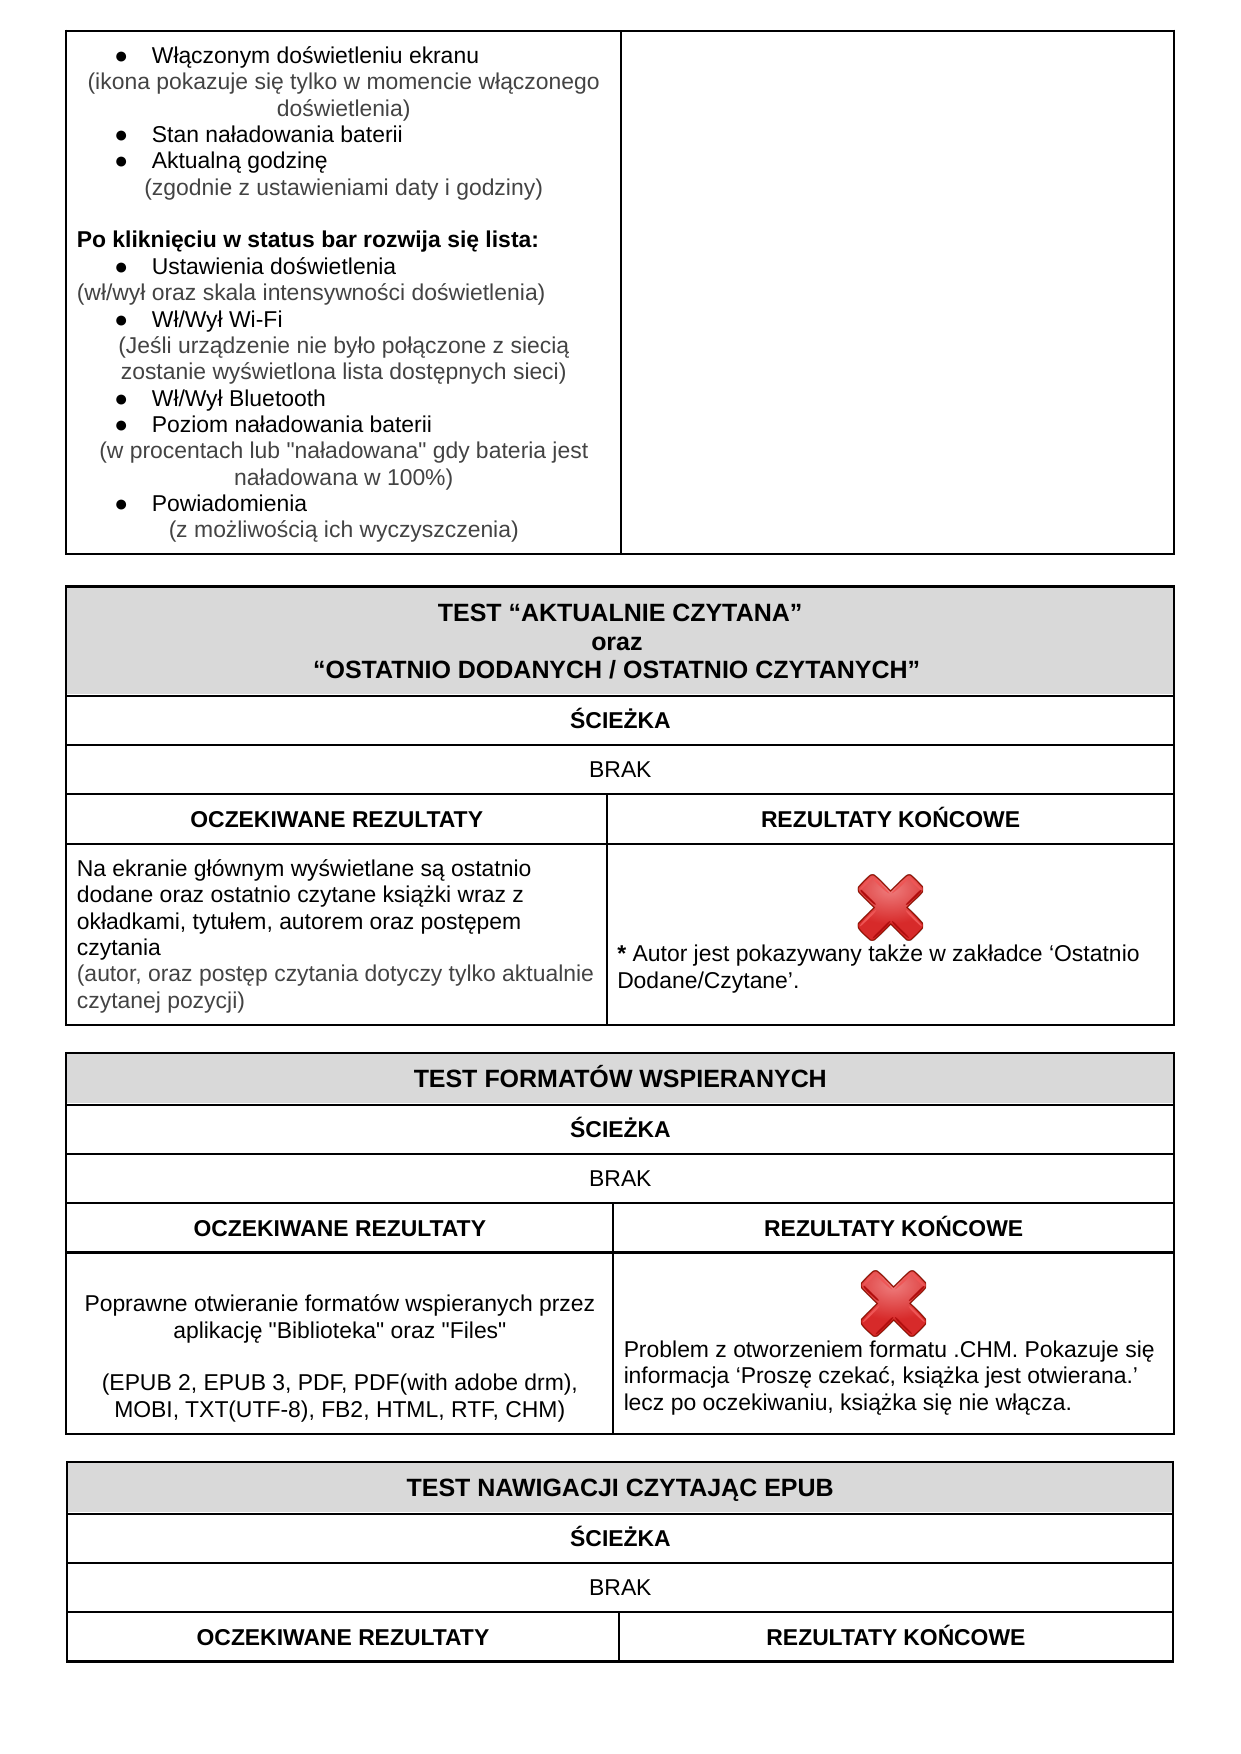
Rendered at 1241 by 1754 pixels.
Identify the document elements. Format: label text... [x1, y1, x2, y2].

table_cell ŚCIEŻKA [67, 697, 1173, 744]
table_header TEST FORMATÓW WSPIERANYCH [67, 1054, 1173, 1103]
table_cell ŚCIEŻKA [67, 1106, 1173, 1153]
table_cell OCZEKIWANE REZULTATY [67, 795, 606, 842]
table_cell REZULTATY KOŃCOWE [608, 795, 1173, 842]
picture [857, 874, 924, 941]
table_cell Problem z otworzeniem formatu .CHM. Pokazuje się informacja ‘Proszę czekać, książka jest otwierana.’ lecz po oczekiwaniu, książka się nie włącza. [614, 1254, 1173, 1432]
table_cell OCZEKIWANE REZULTATY [68, 1613, 618, 1660]
table_cell REZULTATY KOŃCOWE [620, 1613, 1172, 1660]
table_cell Na ekranie głównym wyświetlane są ostatnio dodane oraz ostatnio czytane książki wraz z okładkami, tytułem, autorem oraz postępem czytania (autor, oraz postęp czytania dotyczy tylko aktualnie czytanej pozycji) [67, 845, 606, 1023]
table_cell * Autor jest pokazywany także w zakładce ‘Ostatnio Dodane/Czytane’. [608, 845, 1173, 1023]
table_header TEST “AKTUALNIE CZYTANA” oraz “OSTATNIO DODANYCH / OSTATNIO CZYTANYCH” [67, 588, 1173, 694]
table_cell BRAK [67, 746, 1173, 793]
table_cell Poprawne otwieranie formatów wspieranych przez aplikację "Biblioteka" oraz "Files" (EPUB 2, EPUB 3, PDF, PDF(with adobe drm), MOBI, TXT(UTF-8), FB2, HTML, RTF, CHM) [67, 1254, 612, 1432]
table_header TEST NAWIGACJI CZYTAJĄC EPUB [68, 1463, 1172, 1512]
table_cell BRAK [68, 1564, 1172, 1611]
table_cell BRAK [67, 1155, 1173, 1202]
table_cell [622, 32, 1173, 553]
table_cell Urządzenie wyświetla funkcjonalne przyciski: Powrót do ekranu głównego Wstecz Ustawienia Odśwież (Przyciski wykonują przeznaczone im działanie) Urządzenie wyświetla informacje o: Włączonym doświetleniu ekranu (ikona pokazuje się tylko w momencie włączonego doświetlenia) Stan naładowania baterii Aktualną godzinę (zgodnie z ustawieniami daty i godziny) Po kliknięciu w status bar rozwija się lista: Ustawienia doświetlenia (wł/wył oraz skala intensywności doświetlenia) Wł/Wył Wi-Fi (Jeśli urządzenie nie było połączone z siecią zostanie wyświetlona lista dostępnych sieci) Wł/Wył Bluetooth Poziom naładowania baterii (w procentach lub "naładowana" gdy bateria jest naładowana w 100%) Powiadomienia (z możliwością ich wyczyszczenia) [67, 32, 620, 553]
table_cell OCZEKIWANE REZULTATY [67, 1204, 612, 1251]
table_cell ŚCIEŻKA [68, 1515, 1172, 1562]
table_cell REZULTATY KOŃCOWE [614, 1204, 1173, 1251]
picture [860, 1270, 927, 1337]
